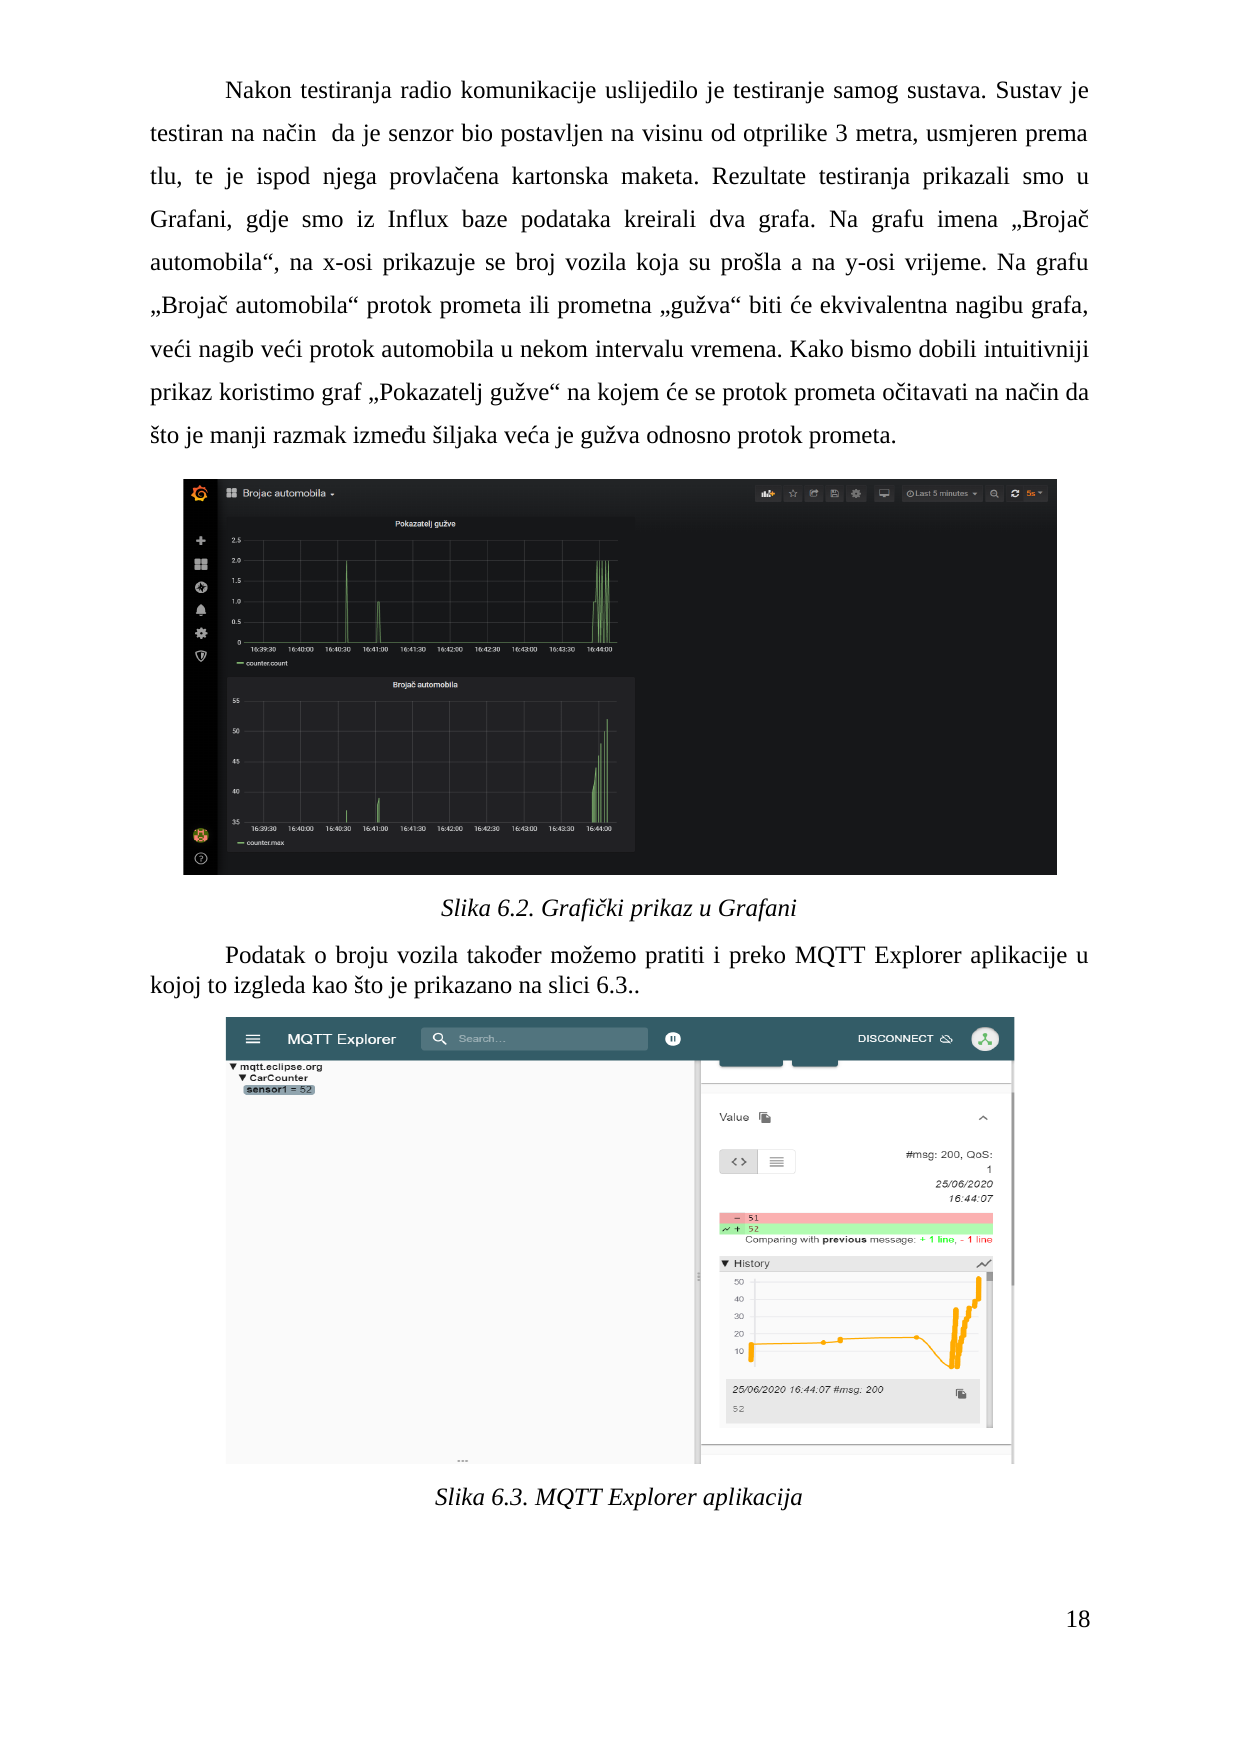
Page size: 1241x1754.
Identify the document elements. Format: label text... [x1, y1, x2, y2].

text Nakon testiranja radio komunikacije uslijedilo je testiranje samog sustava. Sustav je testiran na način da je senzor bio postavljen na visinu od otprilike 3 metra, usmjeren prema tlu, te je ispod njega provlačena kartonska maketa. Rezultate testiranja prikazali smo u Grafani, gdje smo iz Influx baze podataka kreirali dva grafa. Na grafu imena „Brojač automobila“, na x-osi prikazuje se broj vozila koja su prošla a na y-osi vrijeme. Na grafu „Brojač automobila“ protok prometa ili prometna „gužva“ biti će ekvivalentna nagibu grafa, veći nagib veći protok automobila u nekom intervalu vremena. Kako bismo dobili intuitivniji prikaz koristimo graf „Pokazatelj gužve“ na kojem će se protok prometa očitavati na način da što je manji razmak između šiljaka veća je gužva odnosno protok prometa. [150, 75, 1090, 449]
text Slika 6.3. MQTT Explorer aplikacija [150, 1482, 1090, 1511]
text Slika 6.2. Grafički prikaz u Grafani [150, 893, 1090, 922]
text Podatak o broju vozila također možemo pratiti i preko MQTT Explorer aplikacije u kojoj to izgleda kao što je prikazano na slici 6.3.. [150, 940, 1090, 999]
